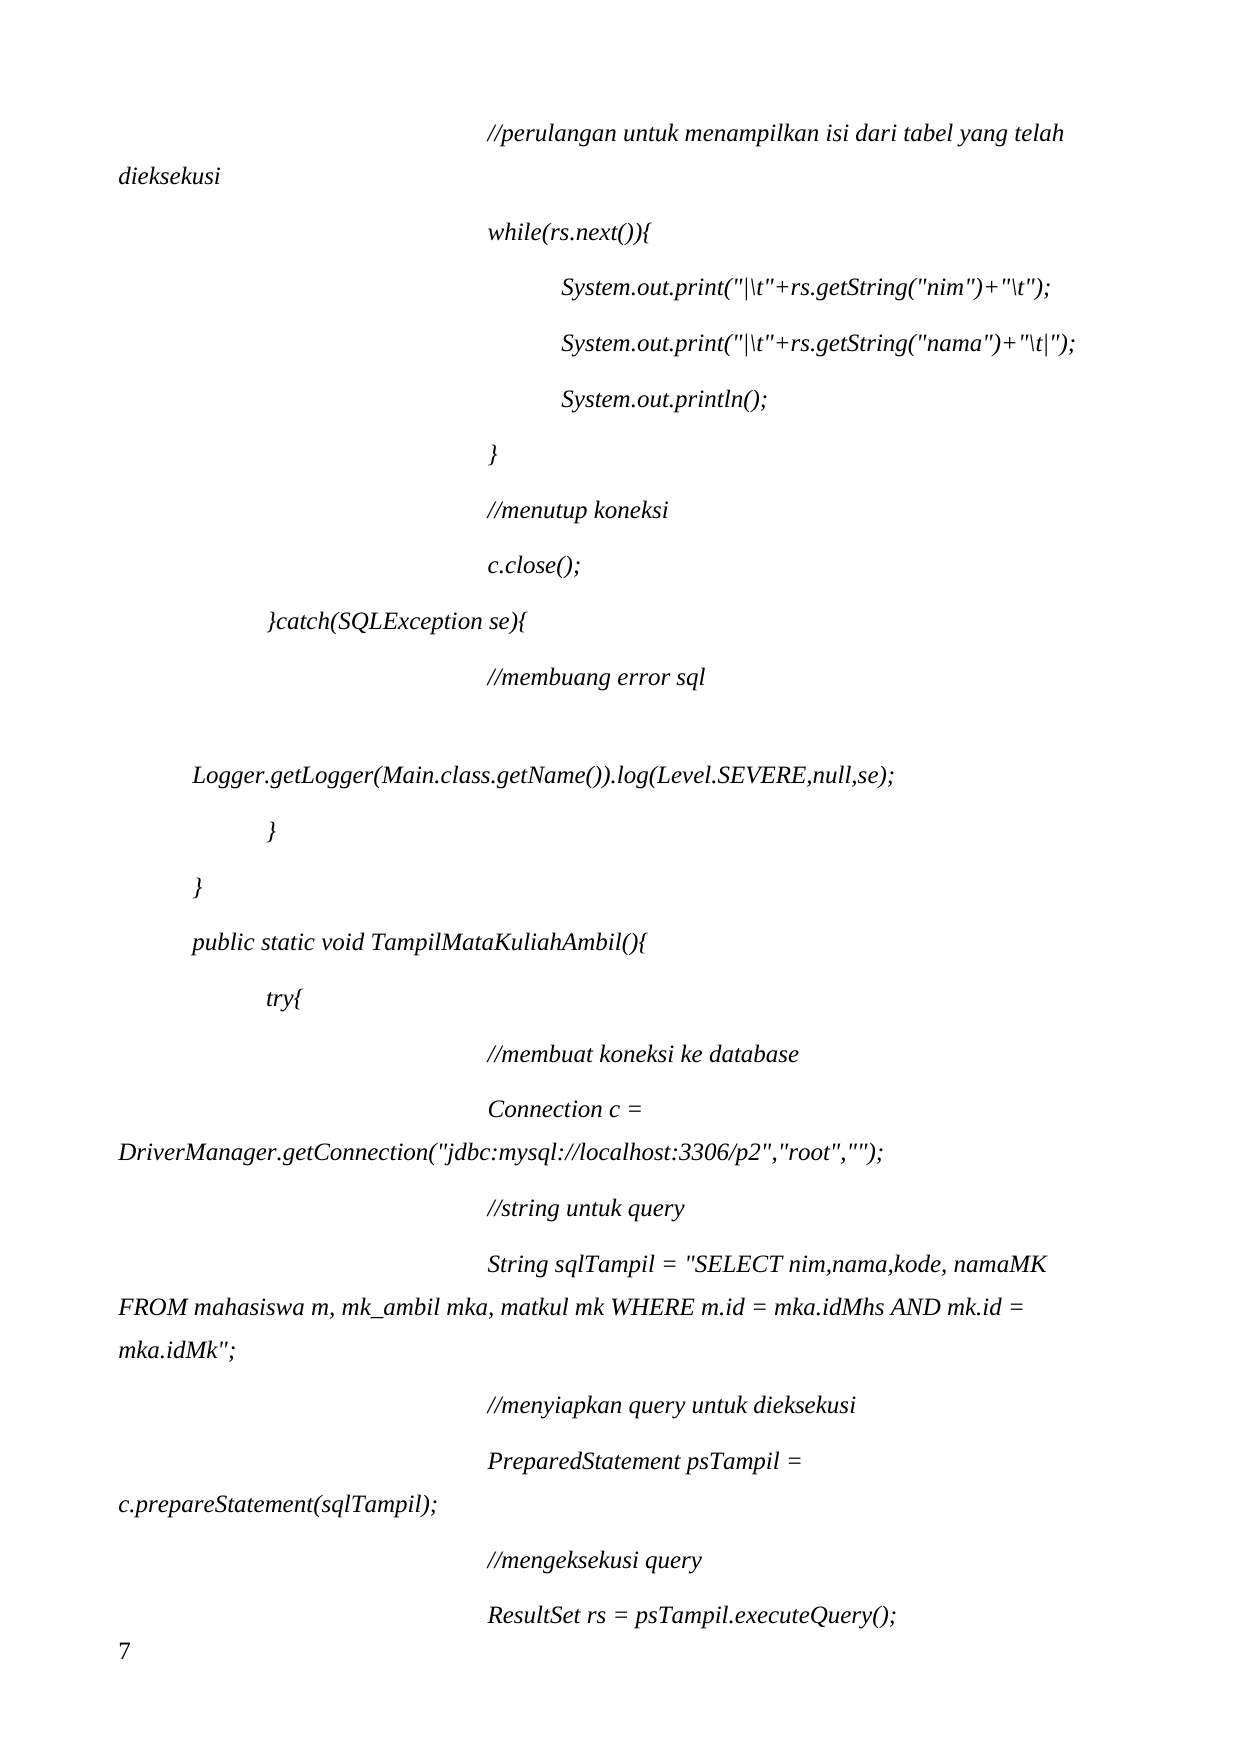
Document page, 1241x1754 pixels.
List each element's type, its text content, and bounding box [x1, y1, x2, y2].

text System.out.print("|\t"+rs.getString("nim")+"\t"); [118, 272, 1122, 301]
text System.out.print("|\t"+rs.getString("nama")+"\t|"); [118, 328, 1122, 357]
text try{ [118, 983, 1122, 1012]
text //string untuk query [118, 1193, 1122, 1222]
text } [118, 439, 1122, 468]
text //menutup koneksi [118, 495, 1122, 524]
text String sqlTampil = "SELECT nim,nama,kode, namaMK FROM mahasiswa m, mk_ambil mka, matkul mk WHERE m.id = mka.idMhs AND mk.id = mka.idMk"; [118, 1249, 1122, 1364]
text }catch(SQLException se){ [118, 606, 1122, 635]
text while(rs.next()){ [118, 217, 1122, 246]
text //menyiapkan query untuk dieksekusi [118, 1391, 1122, 1419]
text } [118, 816, 1122, 845]
text c.close(); [118, 551, 1122, 579]
text //membuang error sql [118, 662, 1122, 691]
text //membuat koneksi ke database [118, 1039, 1122, 1067]
text //perulangan untuk menampilkan isi dari tabel yang telah dieksekusi [118, 118, 1122, 190]
text PreparedStatement psTampil = c.prepareStatement(sqlTampil); [118, 1446, 1122, 1518]
text } [118, 872, 1122, 901]
text ResultSet rs = psTampil.executeQuery(); [118, 1601, 1122, 1629]
text System.out.println(); [118, 384, 1122, 412]
text //mengeksekusi query [118, 1545, 1122, 1574]
text Logger.getLogger(Main.class.getName()).log(Level.SEVERE,null,se); [118, 717, 1122, 789]
text Connection c = DriverManager.getConnection("jdbc:mysql://localhost:3306/p2","root",""); [118, 1094, 1122, 1166]
text public static void TampilMataKuliahAmbil(){ [118, 927, 1122, 956]
